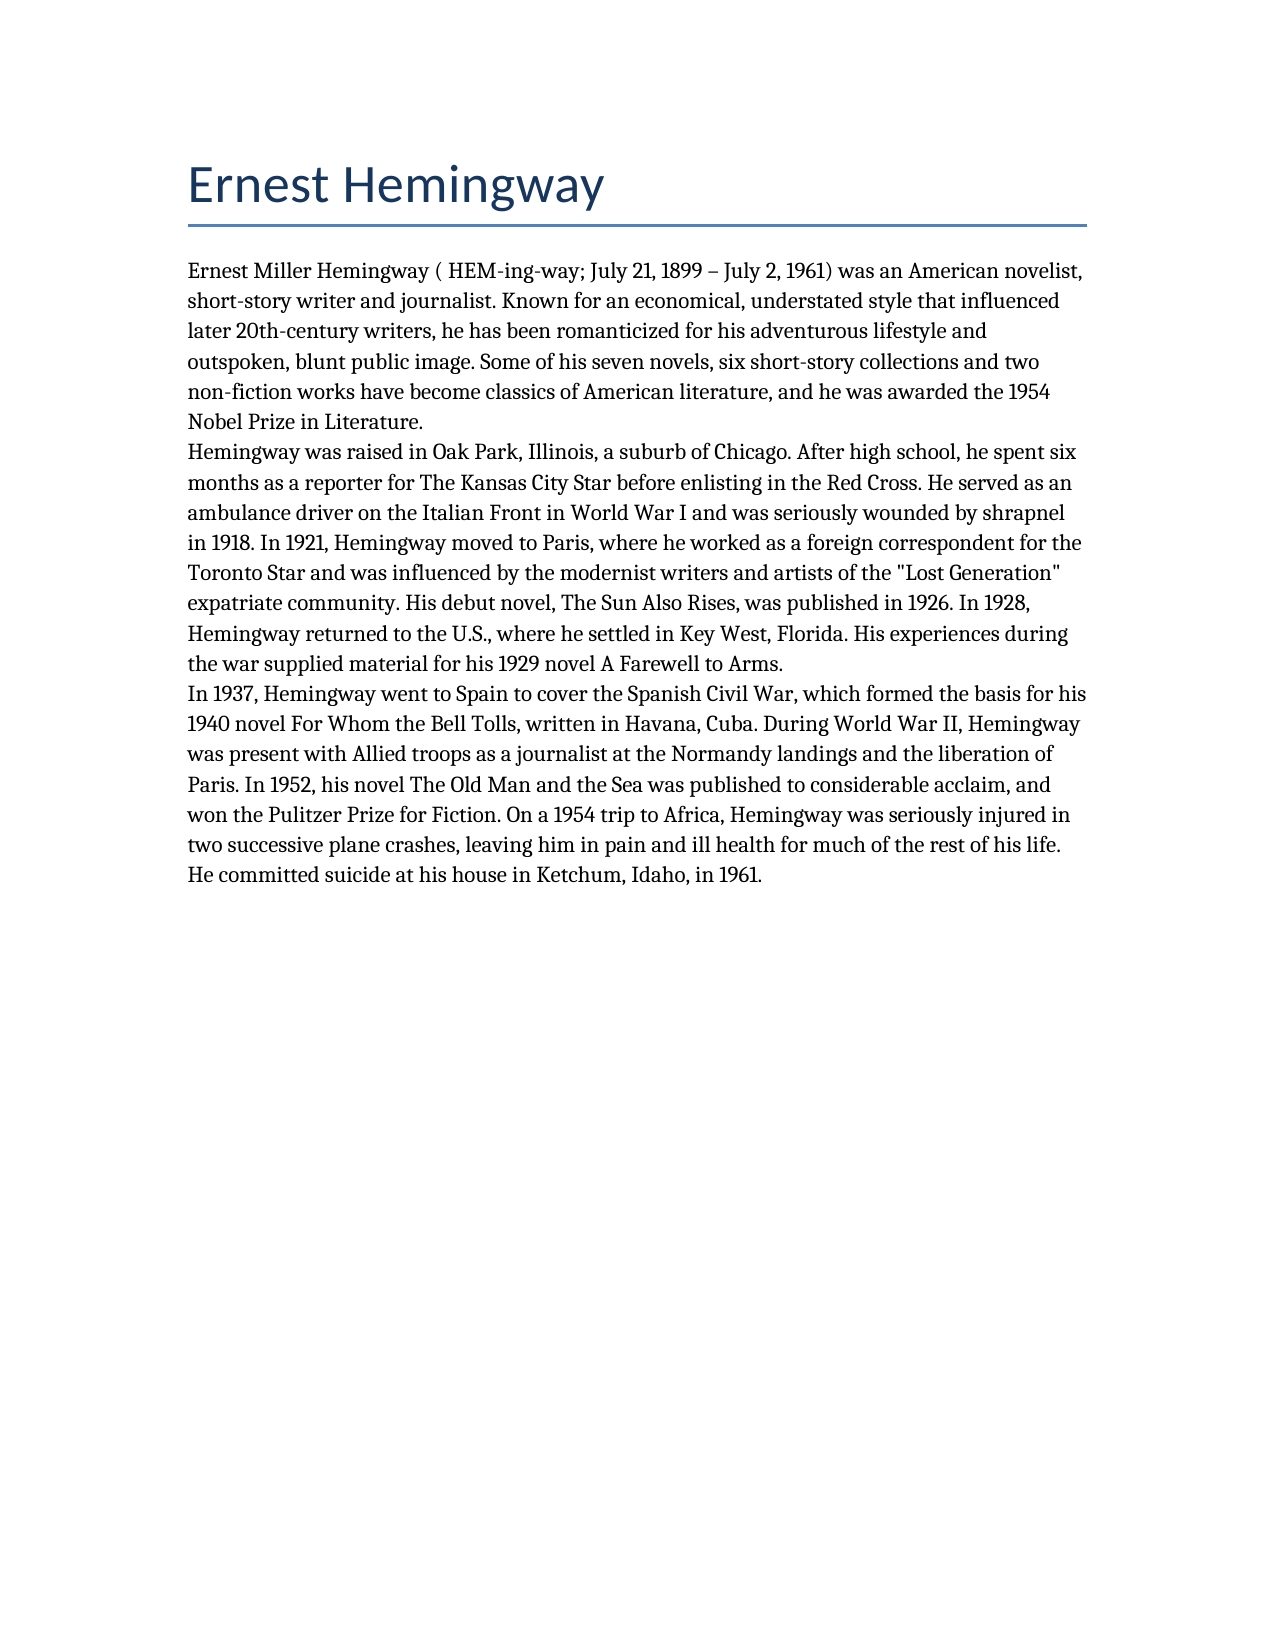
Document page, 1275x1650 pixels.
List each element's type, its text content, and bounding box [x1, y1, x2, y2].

text Ernest Miller Hemingway ( HEM-ing-way; July 21, 1899 – July 2, 1961) was an American novelist, short-story writer and journalist. Known for an economical, understated style that influenced later 20th-century writers, he has been romanticized for his adventurous lifestyle and outspoken, blunt public image. Some of his seven novels, six short-story collections and two non-fiction works have become classics of American literature, and he was awarded the 1954 Nobel Prize in Literature. Hemingway was raised in Oak Park, Illinois, a suburb of Chicago. After high school, he spent six months as a reporter for The Kansas City Star before enlisting in the Red Cross. He served as an ambulance driver on the Italian Front in World War I and was seriously wounded by shrapnel in 1918. In 1921, Hemingway moved to Paris, where he worked as a foreign correspondent for the Toronto Star and was influenced by the modernist writers and artists of the "Lost Generation" expatriate community. His debut novel, The Sun Also Rises, was published in 1926. In 1928, Hemingway returned to the U.S., where he settled in Key West, Florida. His experiences during the war supplied material for his 1929 novel A Farewell to Arms. In 1937, Hemingway went to Spain to cover the Spanish Civil War, which formed the basis for his 1940 novel For Whom the Bell Tolls, written in Havana, Cuba. During World War II, Hemingway was present with Allied troops as a journalist at the Normandy landings and the liberation of Paris. In 1952, his novel The Old Man and the Sea was published to considerable acclaim, and won the Pulitzer Prize for Fiction. On a 1954 trip to Africa, Hemingway was seriously injured in two successive plane crashes, leaving him in pain and ill health for much of the rest of his life. He committed suicide at his house in Ketchum, Idaho, in 1961. [187, 258, 1087, 888]
title Ernest Hemingway [187, 150, 1087, 227]
